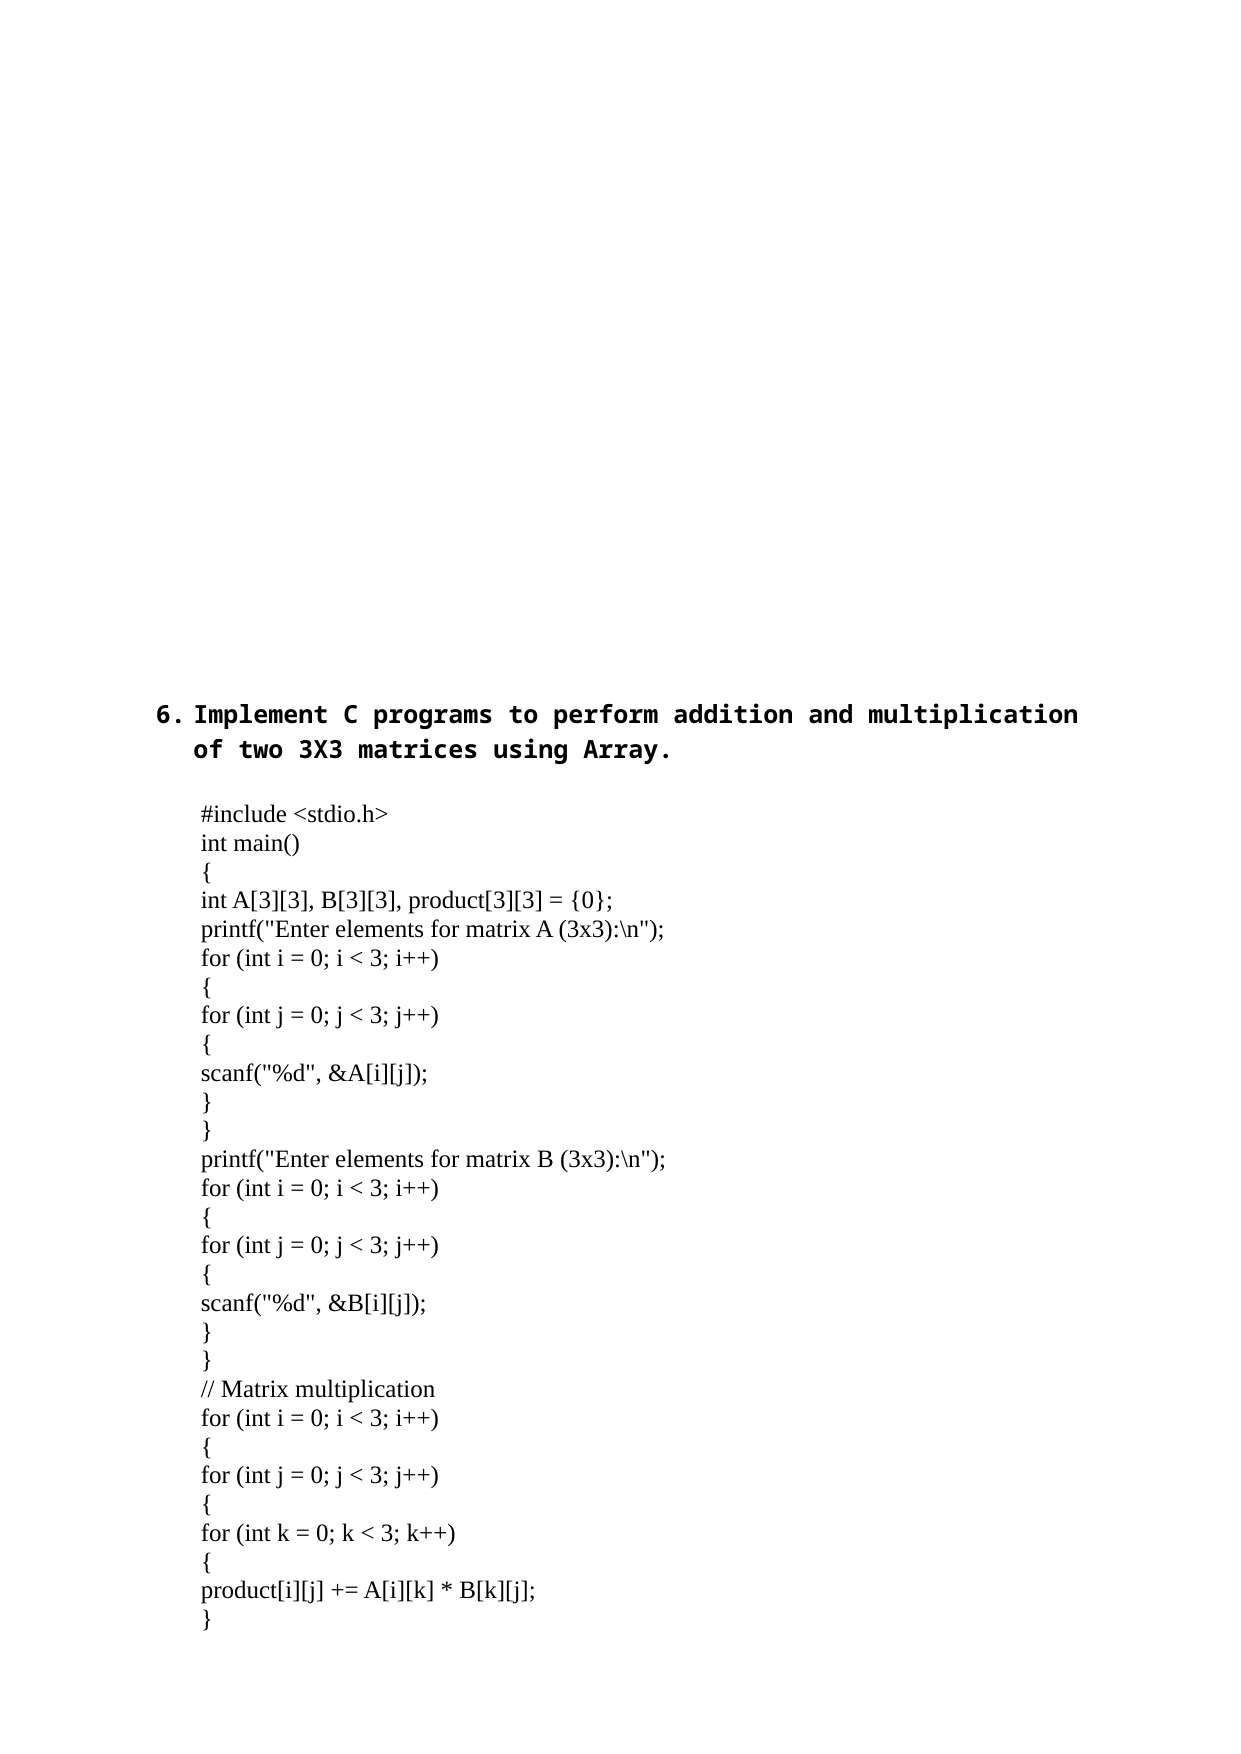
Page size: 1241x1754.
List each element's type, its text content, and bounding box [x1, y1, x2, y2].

text { [201, 972, 1122, 1001]
list Implement C programs to perform addition and multiplication of two 3X3 matrices using Array. [156, 697, 1122, 765]
text for (int j = 0; j < 3; j++) [201, 1001, 1122, 1029]
text } [201, 1604, 1122, 1633]
text #include <stdio.h> [201, 799, 1122, 828]
text printf("Enter elements for matrix A (3x3):\n"); [201, 914, 1122, 943]
text for (int k = 0; k < 3; k++) [201, 1518, 1122, 1547]
text int A[3][3], B[3][3], product[3][3] = {0}; [201, 886, 1122, 914]
text int main() [201, 828, 1122, 857]
text product[i][j] += A[i][k] * B[k][j]; [201, 1576, 1122, 1604]
text { [201, 1547, 1122, 1576]
text for (int j = 0; j < 3; j++) [201, 1461, 1122, 1489]
text // Matrix multiplication [201, 1374, 1122, 1403]
text } [201, 1346, 1122, 1374]
text { [201, 1259, 1122, 1288]
text { [201, 857, 1122, 886]
text for (int i = 0; i < 3; i++) [201, 943, 1122, 972]
text scanf("%d", &A[i][j]); [201, 1058, 1122, 1087]
text } [201, 1116, 1122, 1144]
text for (int i = 0; i < 3; i++) [201, 1173, 1122, 1202]
text scanf("%d", &B[i][j]); [201, 1288, 1122, 1317]
text { [201, 1029, 1122, 1058]
text { [201, 1432, 1122, 1461]
text for (int i = 0; i < 3; i++) [201, 1403, 1122, 1432]
text } [201, 1317, 1122, 1346]
text for (int j = 0; j < 3; j++) [201, 1231, 1122, 1259]
text } [201, 1087, 1122, 1116]
text { [201, 1489, 1122, 1518]
text { [201, 1202, 1122, 1231]
text printf("Enter elements for matrix B (3x3):\n"); [201, 1144, 1122, 1173]
